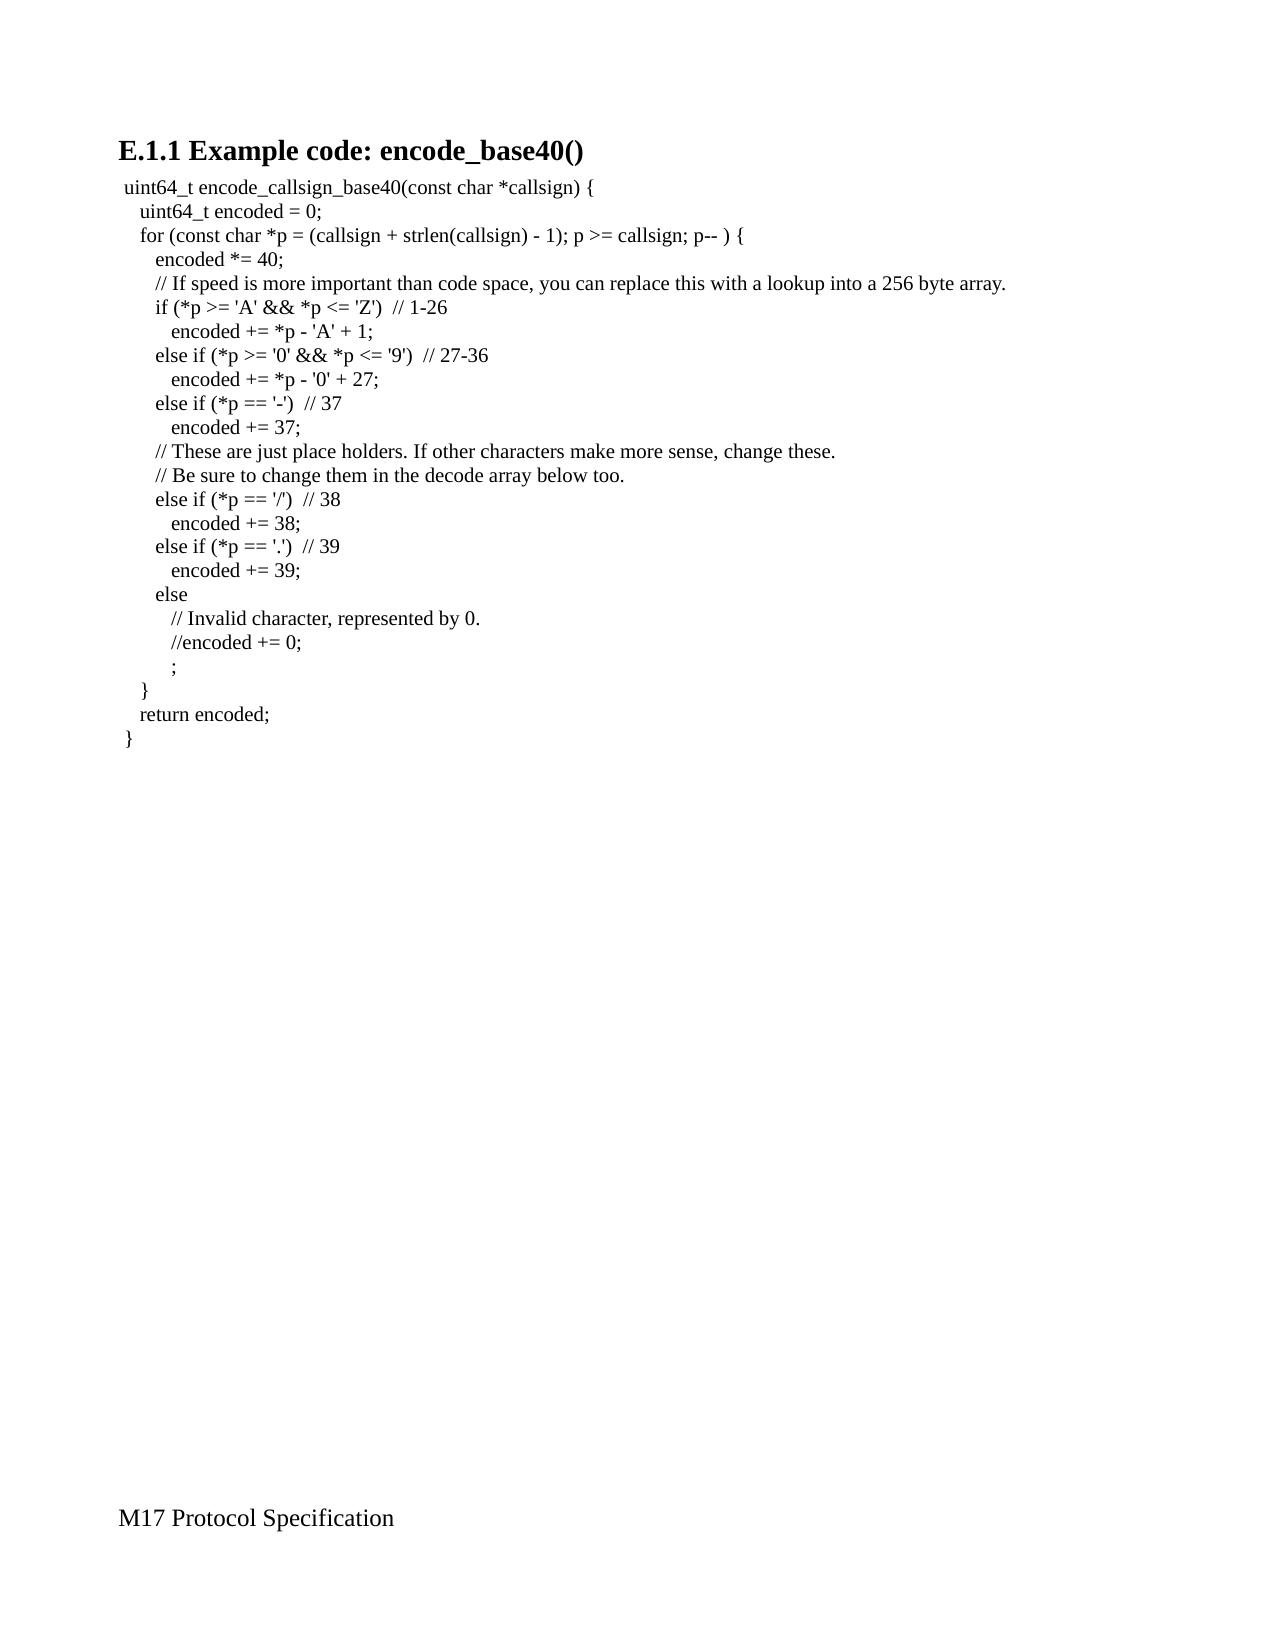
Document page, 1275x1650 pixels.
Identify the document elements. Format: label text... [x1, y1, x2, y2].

subtitle E.1.1 Example code: encode_base40() [118, 133, 1157, 166]
